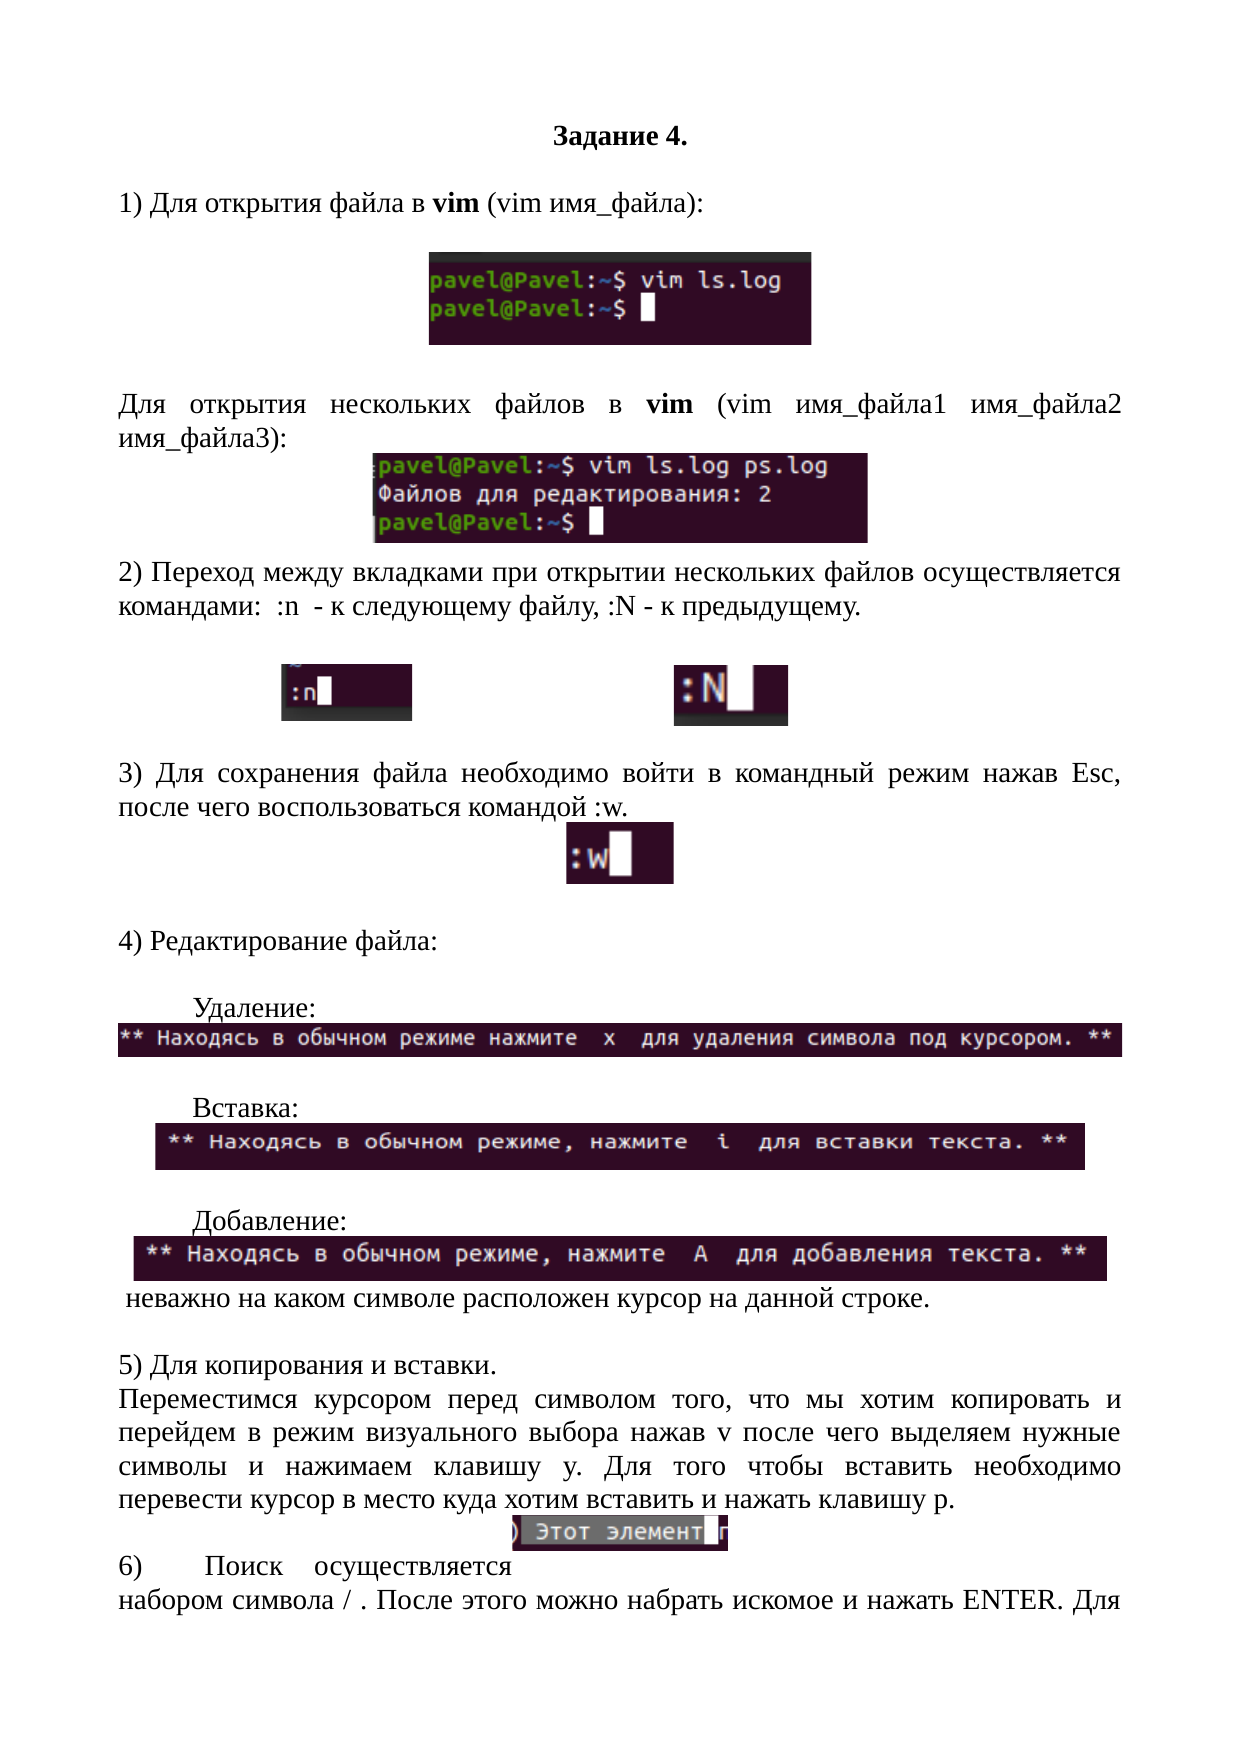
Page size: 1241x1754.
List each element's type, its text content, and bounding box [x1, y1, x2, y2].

text 5) Для копирования и вставки. [118, 1347, 1122, 1381]
picture [118, 1023, 1123, 1057]
picture [428, 252, 812, 345]
text 4) Редактирование файла: [118, 923, 1122, 957]
picture [512, 1515, 728, 1551]
text Добавление: [118, 1203, 1122, 1236]
picture [133, 1236, 1107, 1281]
text Переместимся курсором перед символом того, что мы хотим копировать и перейдем в режим визуального выбора нажав v после чего выделяем нужные символы и нажимаем клавишу y. Для того чтобы вставить необходимо перевести курсор в место куда хотим вставить и нажать клавишу p. [118, 1381, 1122, 1515]
text 1) Для открытия файла в vim (vim имя_файла): [118, 185, 1122, 219]
picture [372, 453, 868, 543]
text 6) Поиск осуществляется набором символа / . После этого можно набрать искомое и нажать ENTER. Для [118, 1548, 1122, 1616]
text Для открытия нескольких файлов в vim (vim имя_файла1 имя_файла2 имя_файла3): [118, 386, 1122, 453]
picture [281, 664, 413, 721]
picture [155, 1123, 1085, 1170]
text 2) Переход между вкладками при открытии нескольких файлов осуществляется командами: :n - к следующему файлу, :N - к предыдущему. [118, 554, 1122, 621]
picture [566, 822, 674, 884]
text Вставка: [118, 1090, 1122, 1123]
text Задание 4. [118, 118, 1122, 152]
text 3) Для сохранения файла необходимо войти в командный режим нажав Esc, после чего воспользоваться командой :w. [118, 755, 1122, 822]
text Удаление: [118, 990, 1122, 1023]
text неважно на каком символе расположен курсор на данной строке. [118, 1236, 1122, 1314]
picture [673, 665, 789, 726]
